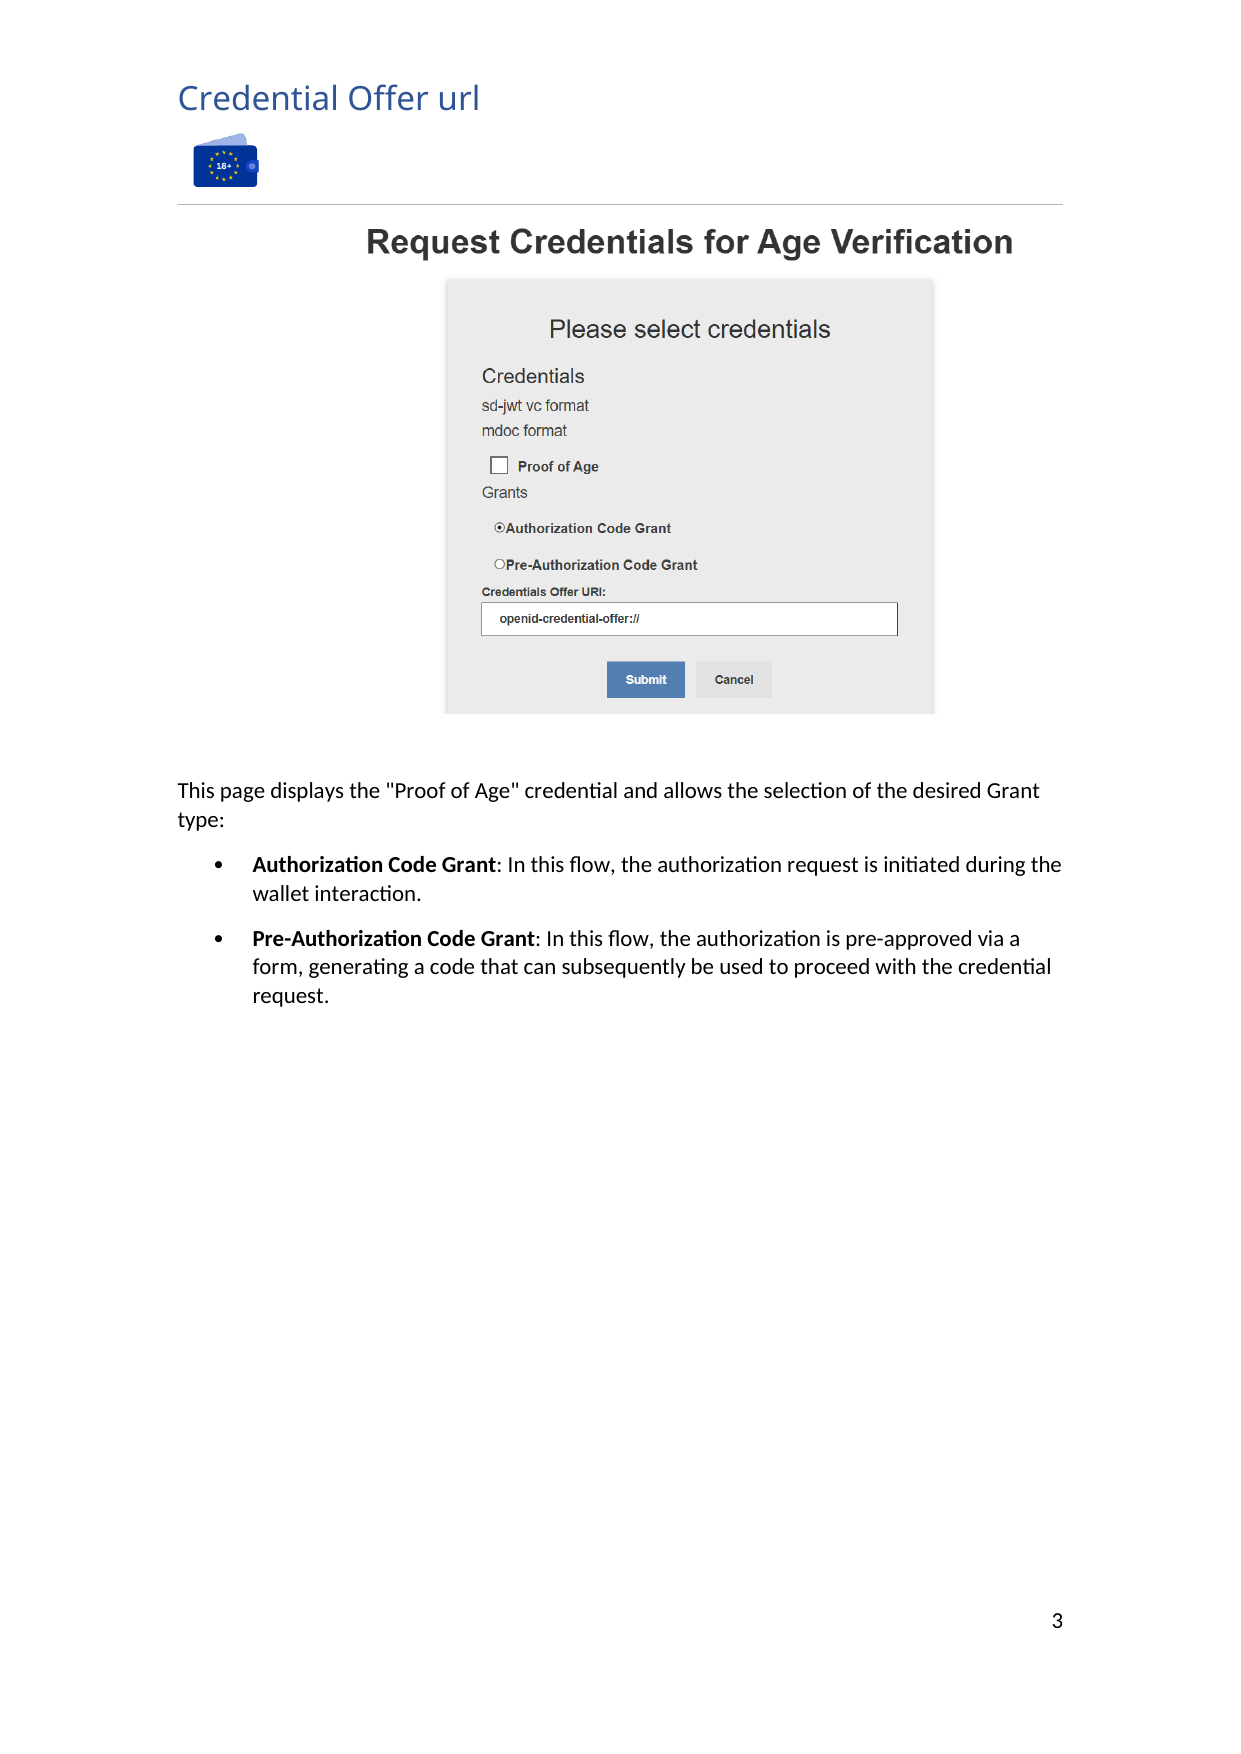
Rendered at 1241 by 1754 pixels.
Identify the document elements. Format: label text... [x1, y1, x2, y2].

subtitle Credential Offer url [177, 75, 1063, 120]
text This page displays the "Proof of Age" credential and allows the selection of the desired Grant type: [177, 776, 1063, 833]
list Authorization Code Grant: In this flow, the authorization request is initiated during the wallet interaction. [215, 850, 1063, 907]
list Pre-Authorization Code Grant: In this flow, the authorization is pre-approved via a form, generating a code that can subsequently be used to proceed with the credential request. [215, 924, 1063, 1009]
